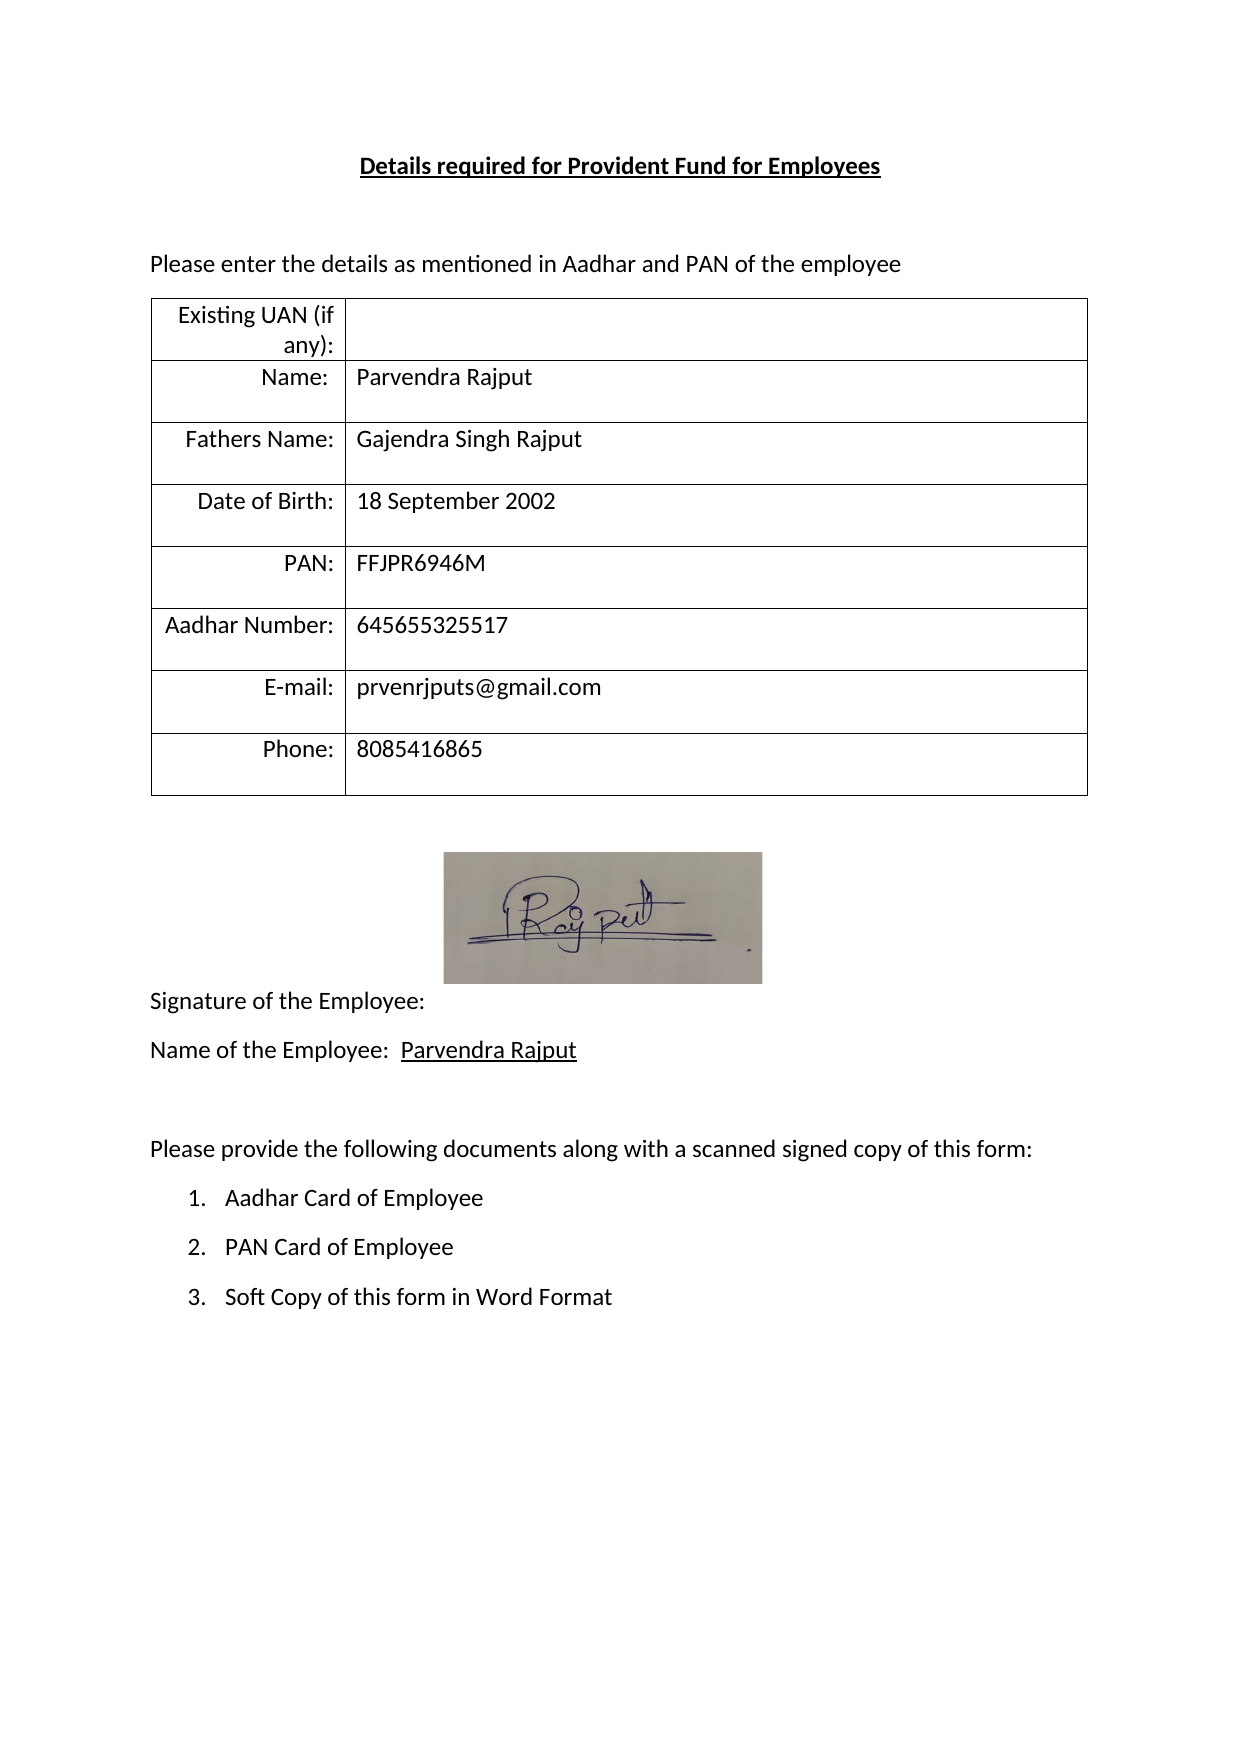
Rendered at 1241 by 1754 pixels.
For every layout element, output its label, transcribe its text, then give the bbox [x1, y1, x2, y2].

table_header [346, 299, 1087, 360]
picture [443, 852, 763, 984]
table_cell Name: [152, 361, 345, 422]
text Please enter the details as mentioned in Aadhar and PAN of the employee [150, 248, 1090, 279]
table_cell FFJPR6946M [346, 547, 1087, 608]
table_cell PAN: [152, 547, 345, 608]
table_cell 18 September 2002 [346, 485, 1087, 546]
table_cell E-mail: [152, 671, 345, 732]
text Please provide the following documents along with a scanned signed copy of this form: [150, 1133, 1090, 1163]
table_cell 8085416865 [346, 734, 1087, 794]
text Details required for Provident Fund for Employees [150, 150, 1090, 181]
table_cell Phone: [152, 734, 345, 794]
list Soft Copy of this form in Word Format [187, 1281, 1090, 1311]
list Aadhar Card of Employee [187, 1182, 1090, 1213]
table_cell Date of Birth: [152, 485, 345, 546]
table_header Existing UAN (if any): [152, 299, 345, 360]
table_cell Fathers Name: [152, 423, 345, 484]
table_cell Aadhar Number: [152, 609, 345, 670]
table_cell 645655325517 [346, 609, 1087, 670]
text Name of the Employee: Parvendra Rajput [150, 1034, 1090, 1065]
table_cell Parvendra Rajput [346, 361, 1087, 422]
table_cell Gajendra Singh Rajput [346, 423, 1087, 484]
list PAN Card of Employee [187, 1232, 1090, 1262]
table_cell prvenrjputs@gmail.com [346, 671, 1087, 732]
text Signature of the Employee: [150, 842, 1090, 1016]
